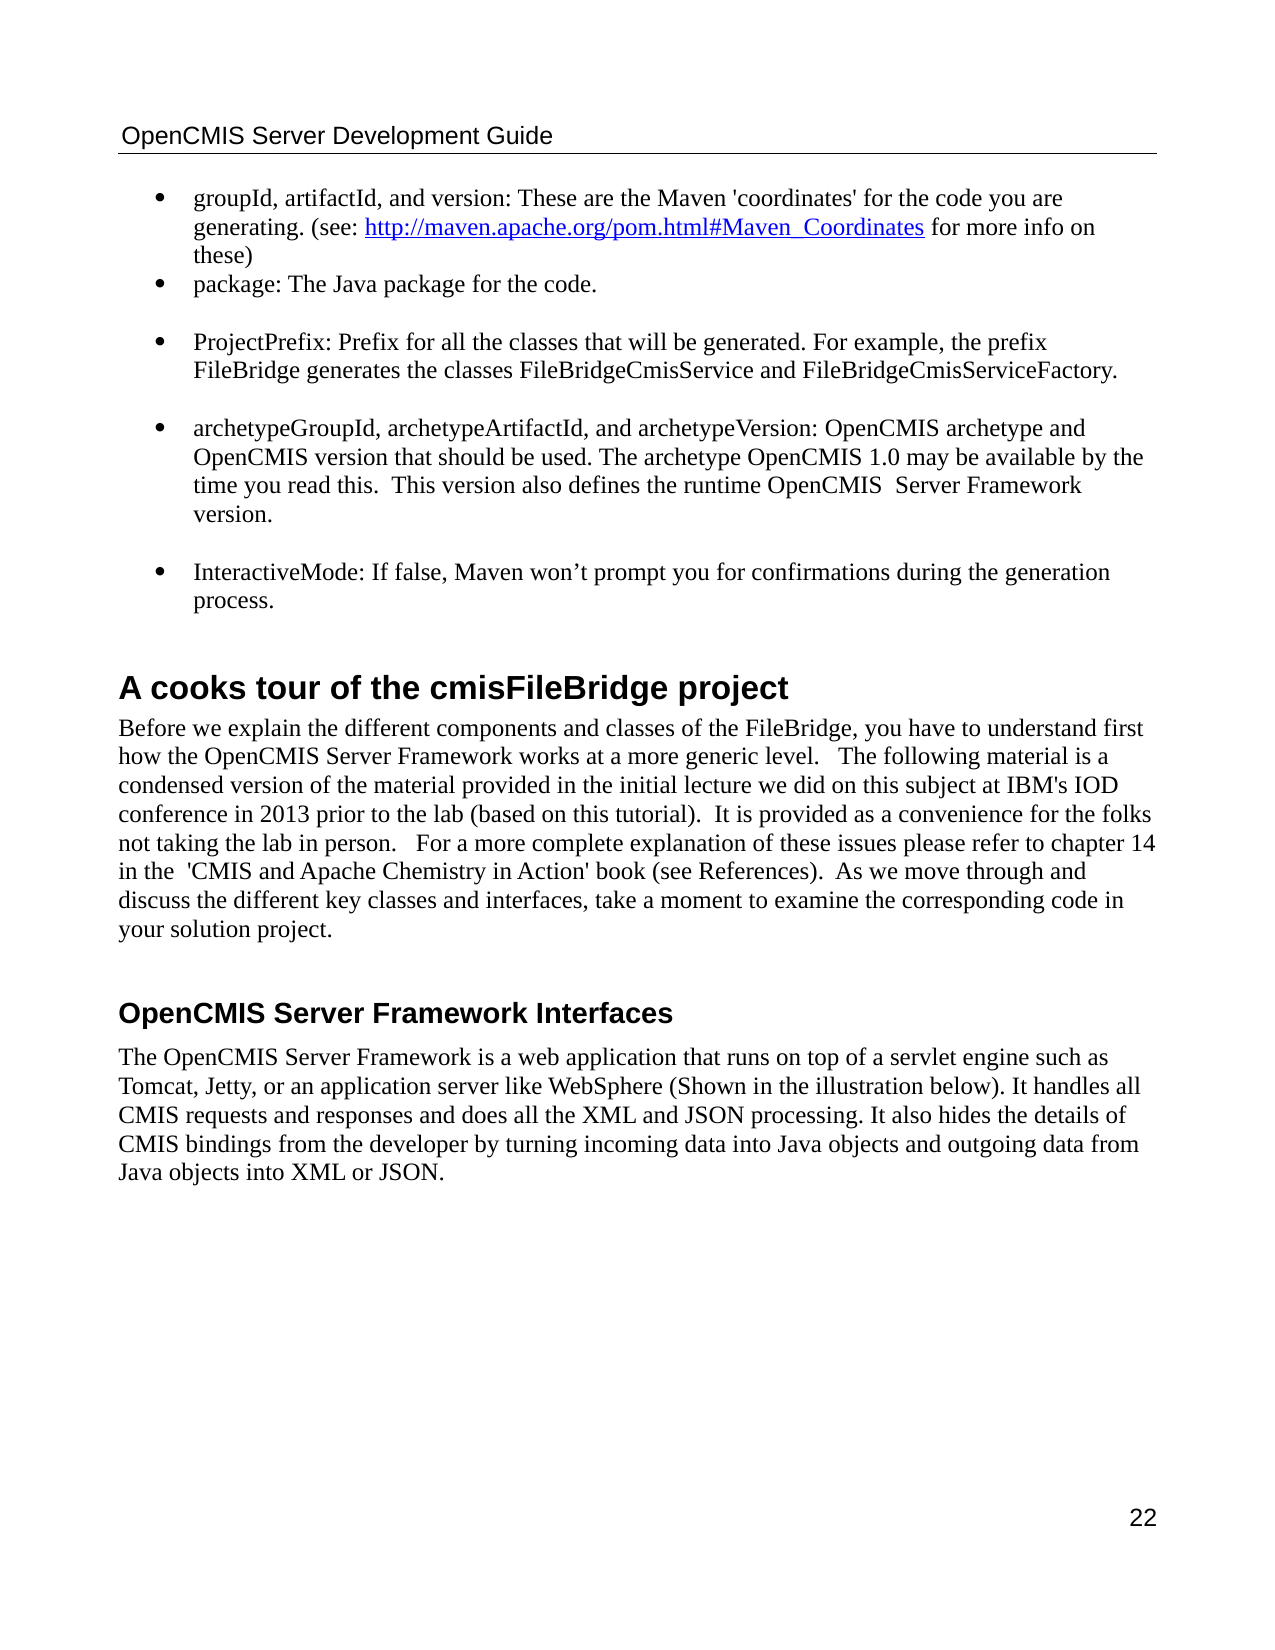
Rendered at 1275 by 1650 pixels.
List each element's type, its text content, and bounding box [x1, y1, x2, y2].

subtitle A cooks tour of the cmisFileBridge project [118, 668, 1157, 706]
list ProjectPrefix: Prefix for all the classes that will be generated. For example, the prefix FileBridge generates the classes FileBridgeCmisService and FileBridgeCmisServiceFactory. [156, 327, 1157, 384]
list archetypeGroupId, archetypeArtifactId, and archetypeVersion: OpenCMIS archetype and OpenCMIS version that should be used. The archetype OpenCMIS 1.0 may be available by the time you read this. This version also defines the runtime OpenCMIS Server Framework version. [156, 413, 1157, 528]
subtitle OpenCMIS Server Framework Interfaces [118, 996, 1157, 1030]
text Before we explain the different components and classes of the FileBridge, you have to understand first how the OpenCMIS Server Framework works at a more generic level. The following material is a condensed version of the material provided in the initial lecture we did on this subject at IBM's IOD conference in 2013 prior to the lab (based on this tutorial). It is provided as a convenience for the folks not taking the lab in person. For a more complete explanation of these issues please refer to chapter 14 in the 'CMIS and Apache Chemistry in Action' book (see References). As we move through and discuss the different key classes and interfaces, take a moment to examine the corresponding code in your solution project. [118, 713, 1157, 943]
text The OpenCMIS Server Framework is a web application that runs on top of a servlet engine such as Tomcat, Jetty, or an application server like WebSphere (Shown in the illustration below). It handles all CMIS requests and responses and does all the XML and JSON processing. It also hides the details of CMIS bindings from the developer by turning incoming data into Java objects and outgoing data from Java objects into XML or JSON. [118, 1042, 1157, 1186]
list InteractiveMode: If false, Maven won’t prompt you for confirmations during the generation process. [156, 557, 1157, 614]
list package: The Java package for the code. [156, 269, 1157, 298]
list groupId, artifactId, and version: These are the Maven 'coordinates' for the code you are generating. (see: http://maven.apache.org/pom.html#Maven_Coordinates for more info on these) [156, 183, 1157, 269]
